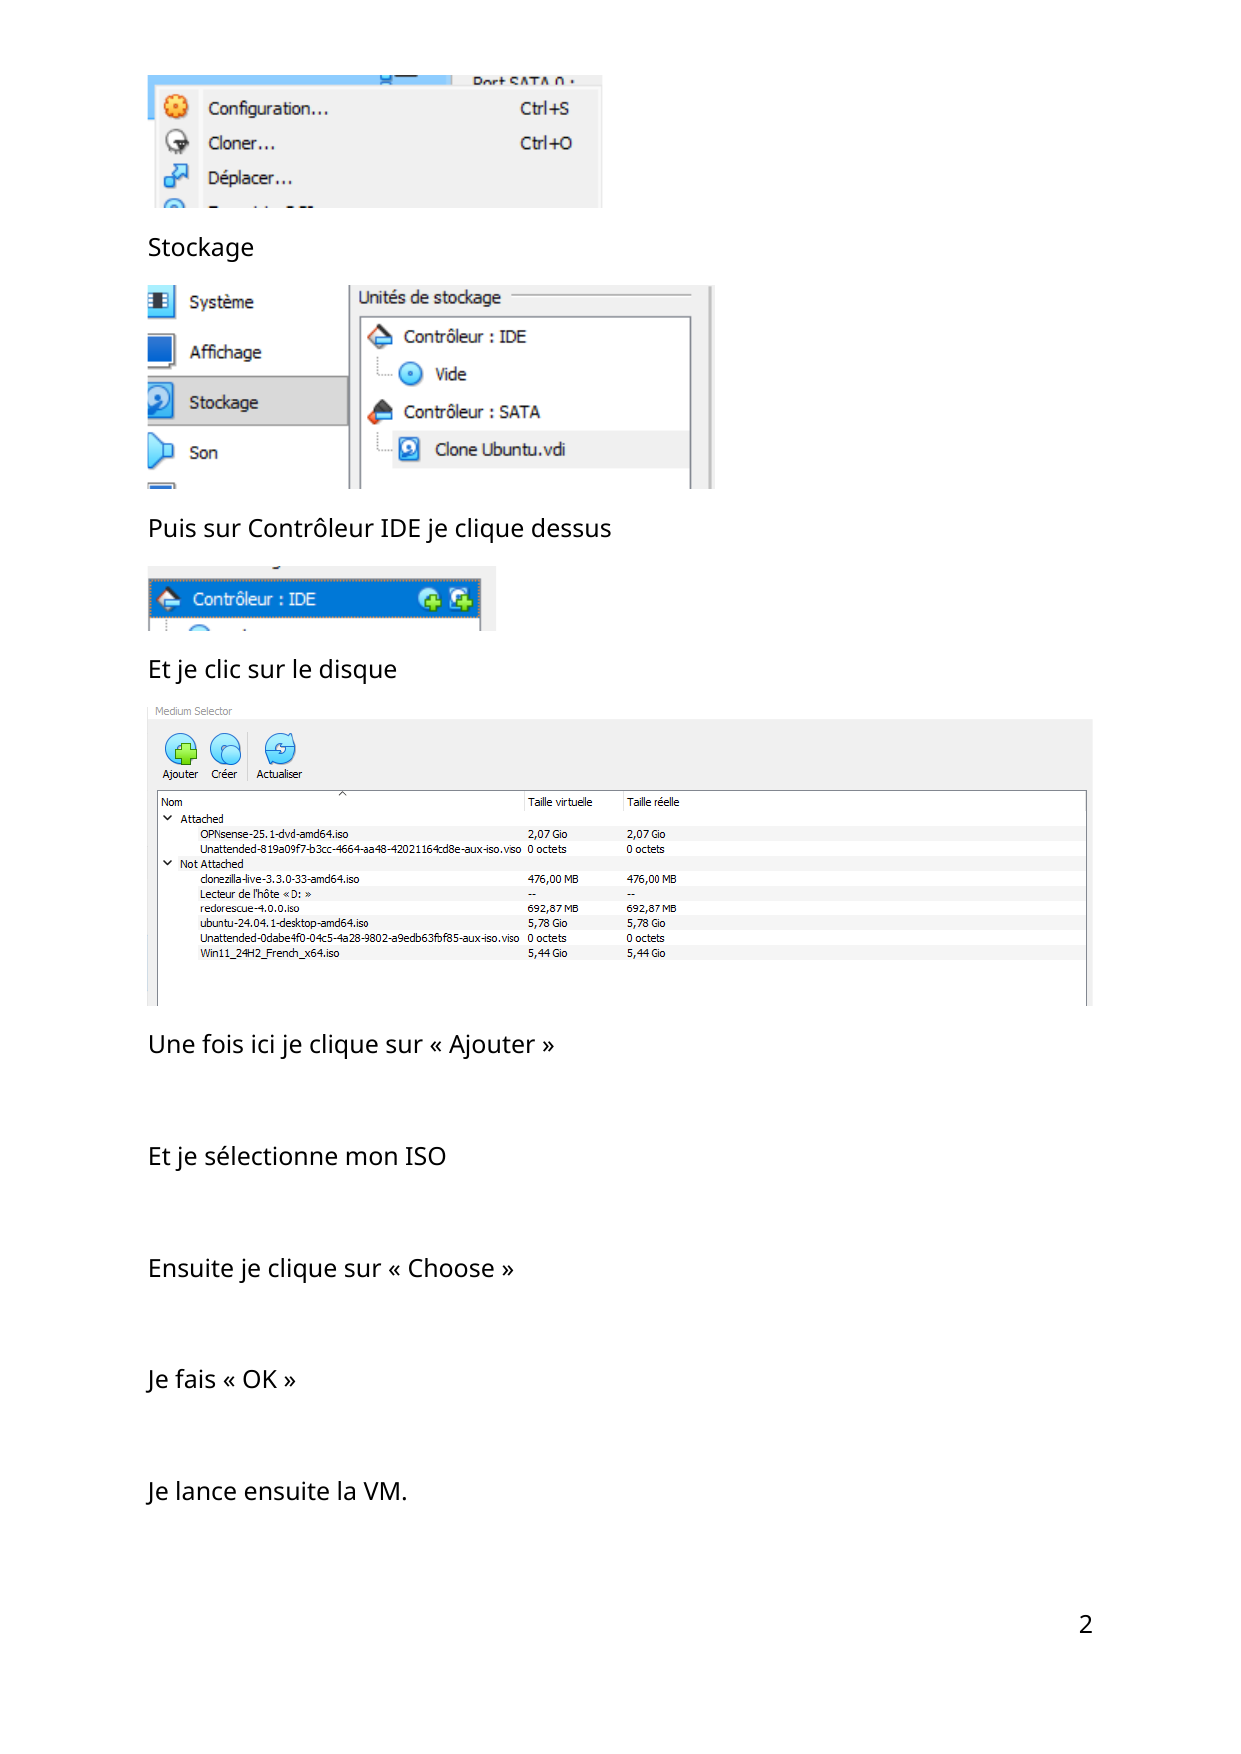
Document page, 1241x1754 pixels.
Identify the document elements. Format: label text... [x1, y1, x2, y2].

text Je lance ensuite la VM. [148, 1474, 1093, 1508]
text Ensuite je clique sur « Choose » [148, 1250, 1093, 1284]
text Une fois ici je clique sur « Ajouter » [148, 1027, 1093, 1061]
text Et je clic sur le disque [148, 652, 1093, 686]
text Stockage [148, 229, 1093, 264]
text Et je sélectionne mon ISO [148, 1139, 1093, 1173]
text Je fais « OK » [148, 1362, 1093, 1396]
text Puis sur Contrôleur IDE je clique dessus [148, 510, 1093, 544]
